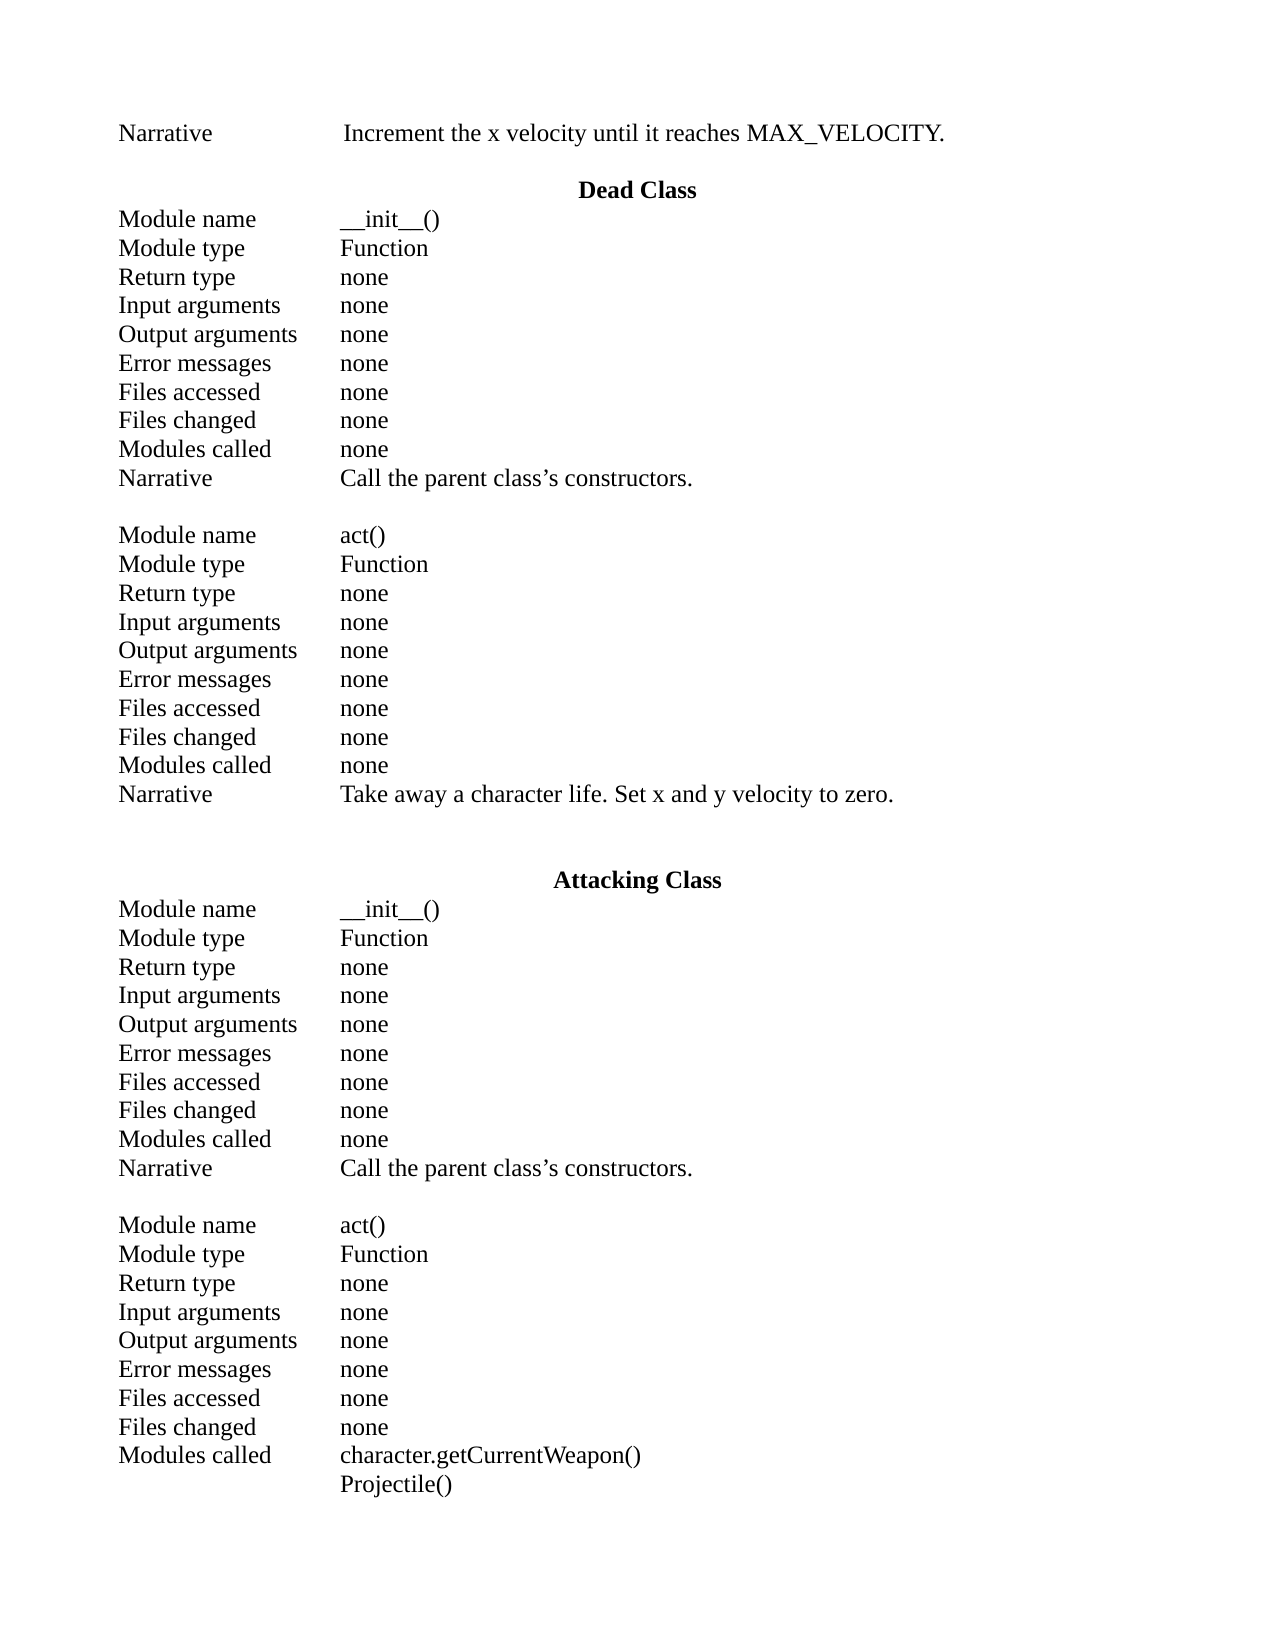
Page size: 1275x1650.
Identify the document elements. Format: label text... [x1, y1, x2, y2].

text Output arguments none [118, 1326, 1157, 1354]
text Attacking Class [118, 866, 1157, 894]
text Narrative Call the parent class’s constructors. [118, 463, 1157, 492]
text Modules called none [118, 1124, 1157, 1153]
text Output arguments none [118, 636, 1157, 664]
text Input arguments none [118, 1297, 1157, 1326]
text Module name __init__() [118, 204, 1157, 233]
text Modules called none [118, 751, 1157, 779]
text Module type Function [118, 1239, 1157, 1268]
text Output arguments none [118, 1009, 1157, 1038]
text Dead Class [118, 176, 1157, 204]
text Return type none [118, 262, 1157, 291]
text Return type none [118, 952, 1157, 981]
text Files accessed none [118, 1067, 1157, 1096]
text Module name __init__() [118, 894, 1157, 923]
text Narrative Take away a character life. Set x and y velocity to zero. [118, 779, 1157, 808]
text Module type Function [118, 549, 1157, 578]
text Return type none [118, 578, 1157, 607]
text Modules called character.getCurrentWeapon() [118, 1441, 1157, 1469]
text Files accessed none [118, 693, 1157, 722]
text Error messages none [118, 348, 1157, 377]
text Error messages none [118, 1354, 1157, 1383]
text Narrative Call the parent class’s constructors. [118, 1153, 1157, 1182]
text Error messages none [118, 1038, 1157, 1067]
text Projectile() [118, 1469, 1157, 1498]
text Output arguments none [118, 319, 1157, 348]
text Return type none [118, 1268, 1157, 1297]
text Files changed none [118, 722, 1157, 751]
text Module type Function [118, 923, 1157, 952]
text Files accessed none [118, 1383, 1157, 1412]
text Files changed none [118, 406, 1157, 434]
text Module name act() [118, 521, 1157, 549]
text Input arguments none [118, 607, 1157, 636]
text Input arguments none [118, 291, 1157, 319]
text Error messages none [118, 664, 1157, 693]
text Module name act() [118, 1211, 1157, 1239]
text Files accessed none [118, 377, 1157, 406]
text Modules called none [118, 434, 1157, 463]
text Module type Function [118, 233, 1157, 262]
text Narrative Increment the x velocity until it reaches MAX_VELOCITY. [118, 118, 1157, 147]
text Input arguments none [118, 981, 1157, 1009]
text Files changed none [118, 1096, 1157, 1124]
text Files changed none [118, 1412, 1157, 1441]
